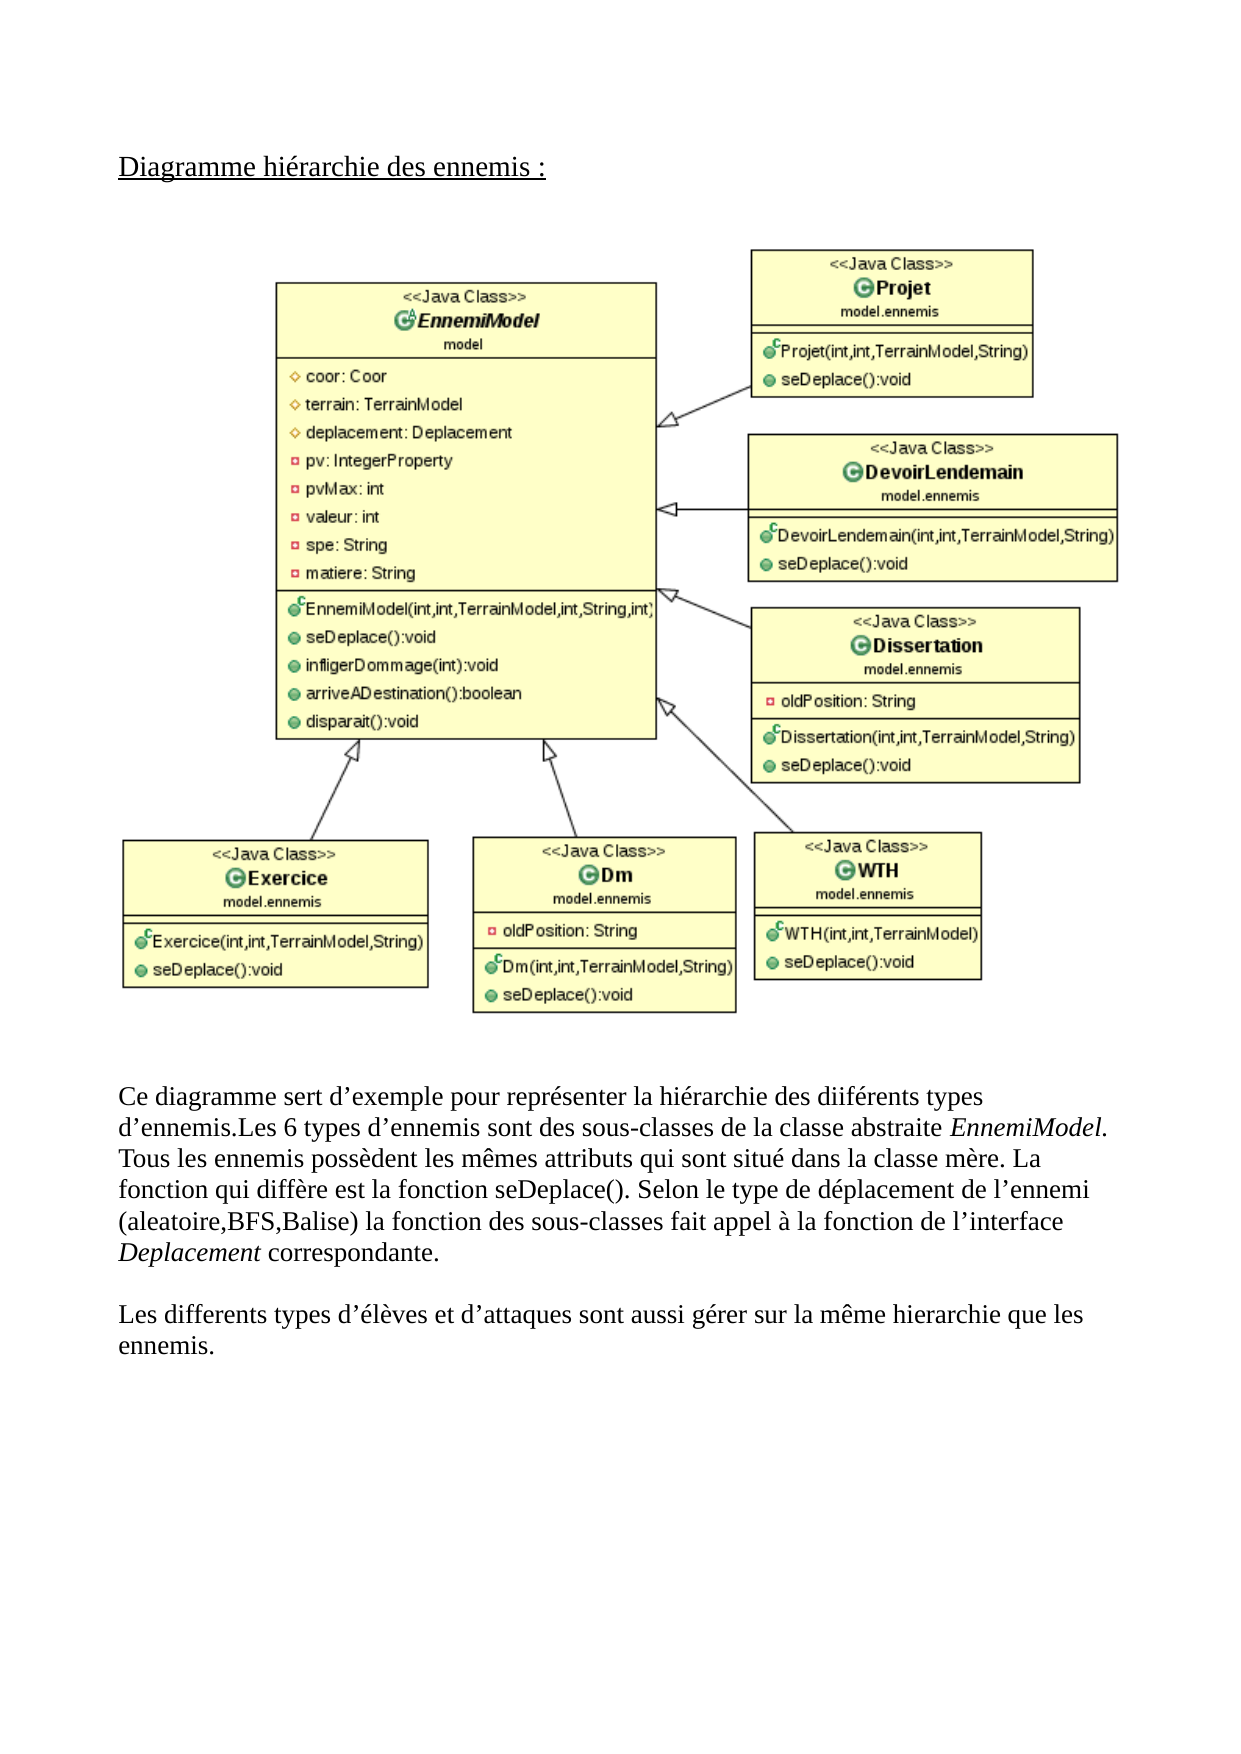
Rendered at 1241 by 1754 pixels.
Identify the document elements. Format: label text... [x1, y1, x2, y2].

text Tous les ennemis possèdent les mêmes attributs qui sont situé dans la classe mère. La fonction qui diffère est la fonction seDeplace(). Selon le type de déplacement de l’ennemi (aleatoire,BFS,Balise) la fonction des sous-classes fait appel à la fonction de l’interface Deplacement correspondante. [118, 1142, 1122, 1267]
text Diagramme hiérarchie des ennemis : [118, 149, 1122, 183]
text Les differents types d’élèves et d’attaques sont aussi gérer sur la même hierarchie que les ennemis. [118, 1298, 1122, 1361]
text Ce diagramme sert d’exemple pour représenter la hiérarchie des diiférents types d’ennemis.Les 6 types d’ennemis sont des sous-classes de la classe abstraite EnnemiModel. [118, 1080, 1122, 1142]
picture [118, 245, 1123, 1018]
